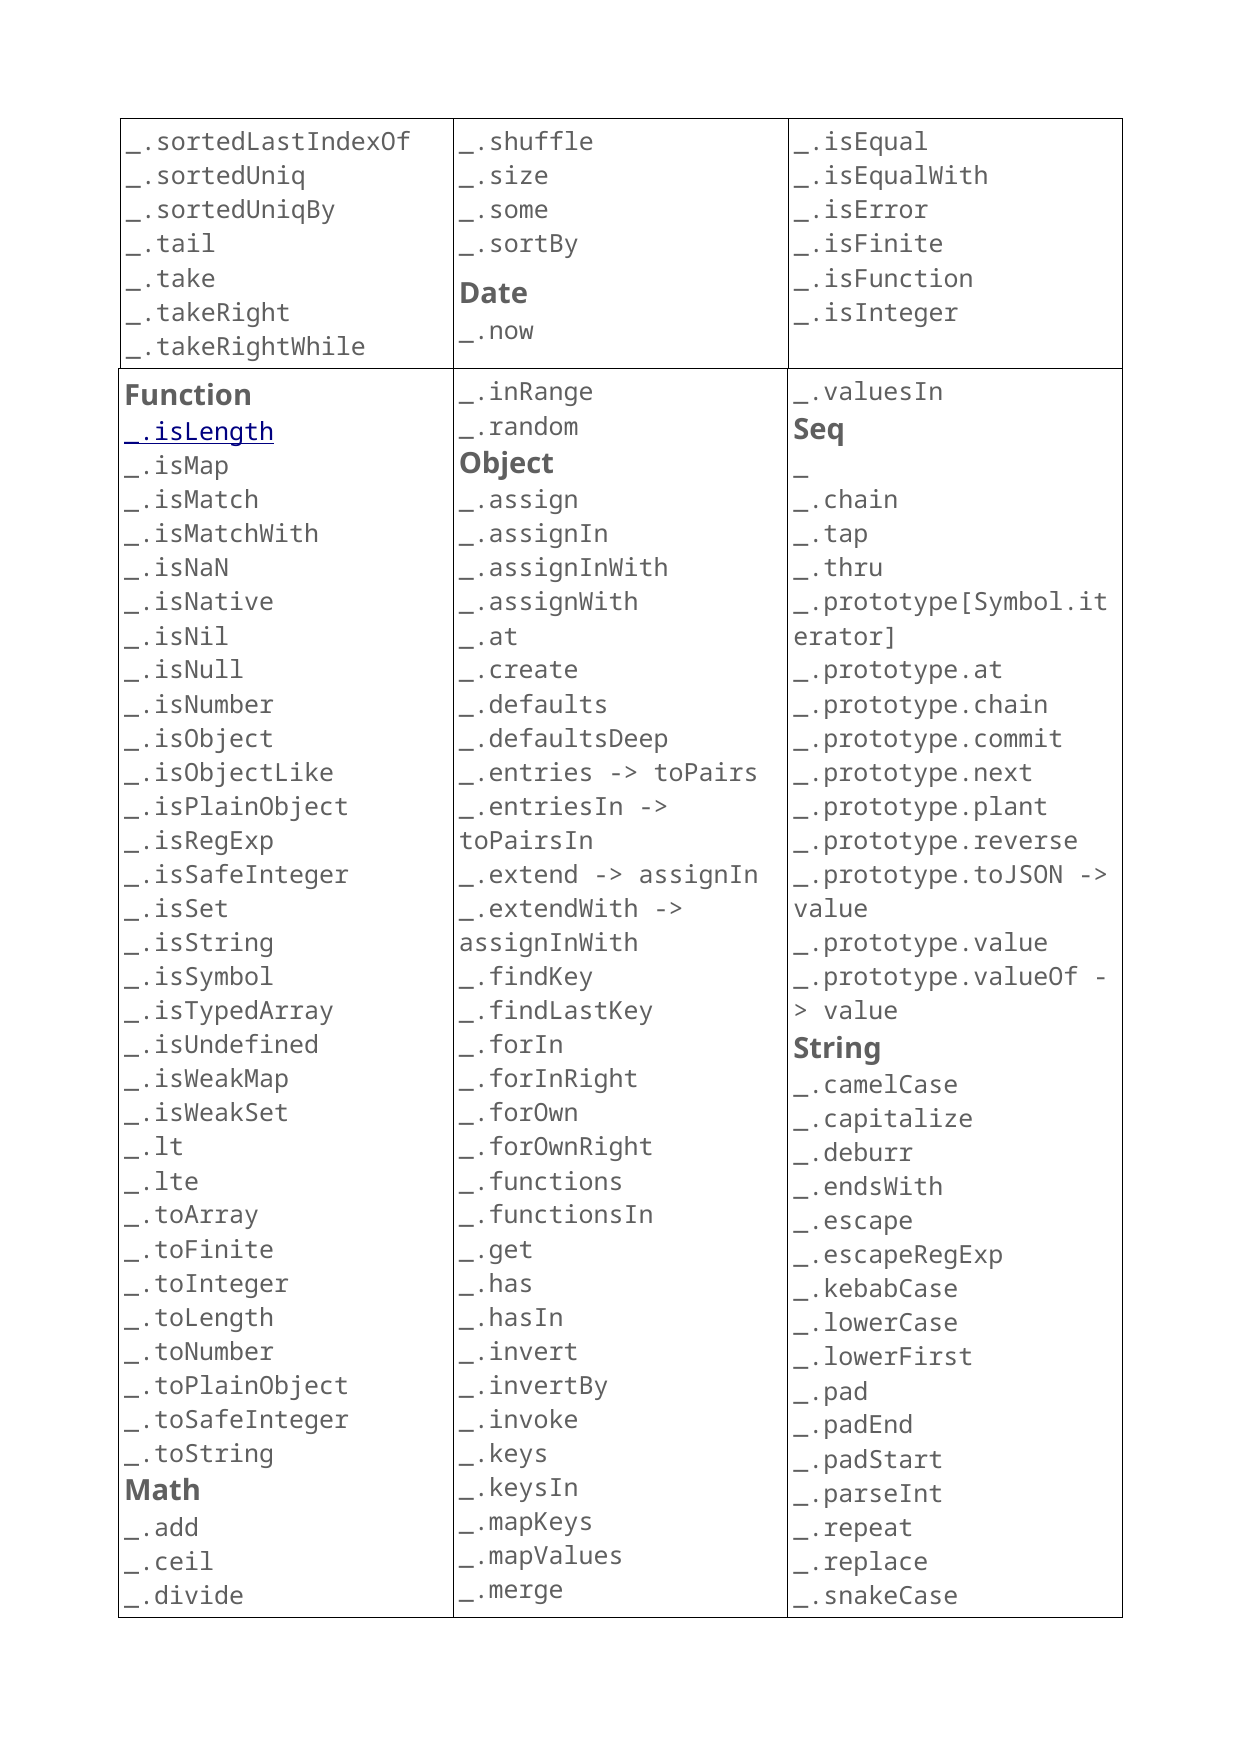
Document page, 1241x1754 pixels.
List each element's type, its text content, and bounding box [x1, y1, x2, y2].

table_header _.inRange _.random Object _.assign _.assignIn _.assignInWith _.assignWith _.at _.create _.defaults _.defaultsDeep _.entries -> toPairs _.entriesIn -> toPairsIn _.extend -> assignIn _.extendWith -> assignInWith _.findKey _.findLastKey _.forIn _.forInRight _.forOwn _.forOwnRight _.functions _.functionsIn _.get _.has _.hasIn _.invert _.invertBy _.invoke _.keys _.keysIn _.mapKeys _.mapValues _.merge [454, 369, 787, 1617]
table_header _.sortedLastIndexOf _.sortedUniq _.sortedUniqBy _.tail _.take _.takeRight _.takeRightWhile [121, 119, 453, 368]
table_header _.shuffle _.size _.some _.sortBy Date _.now [454, 119, 788, 368]
table_header Function _.isLength _.isMap _.isMatch _.isMatchWith _.isNaN _.isNative _.isNil _.isNull _.isNumber _.isObject _.isObjectLike _.isPlainObject _.isRegExp _.isSafeInteger _.isSet _.isString _.isSymbol _.isTypedArray _.isUndefined _.isWeakMap _.isWeakSet _.lt _.lte _.toArray _.toFinite _.toInteger _.toLength _.toNumber _.toPlainObject _.toSafeInteger _.toString Math _.add _.ceil _.divide [119, 369, 453, 1617]
table_header _.valuesIn Seq _ _.chain _.tap _.thru _.prototype[Symbol.iterator] _.prototype.at _.prototype.chain _.prototype.commit _.prototype.next _.prototype.plant _.prototype.reverse _.prototype.toJSON -> value _.prototype.value _.prototype.valueOf -> value String _.camelCase _.capitalize _.deburr _.endsWith _.escape _.escapeRegExp _.kebabCase _.lowerCase _.lowerFirst _.pad _.padEnd _.padStart _.parseInt _.repeat _.replace _.snakeCase [788, 369, 1122, 1617]
table_header _.isEqual _.isEqualWith _.isError _.isFinite _.isFunction _.isInteger [789, 119, 1122, 368]
